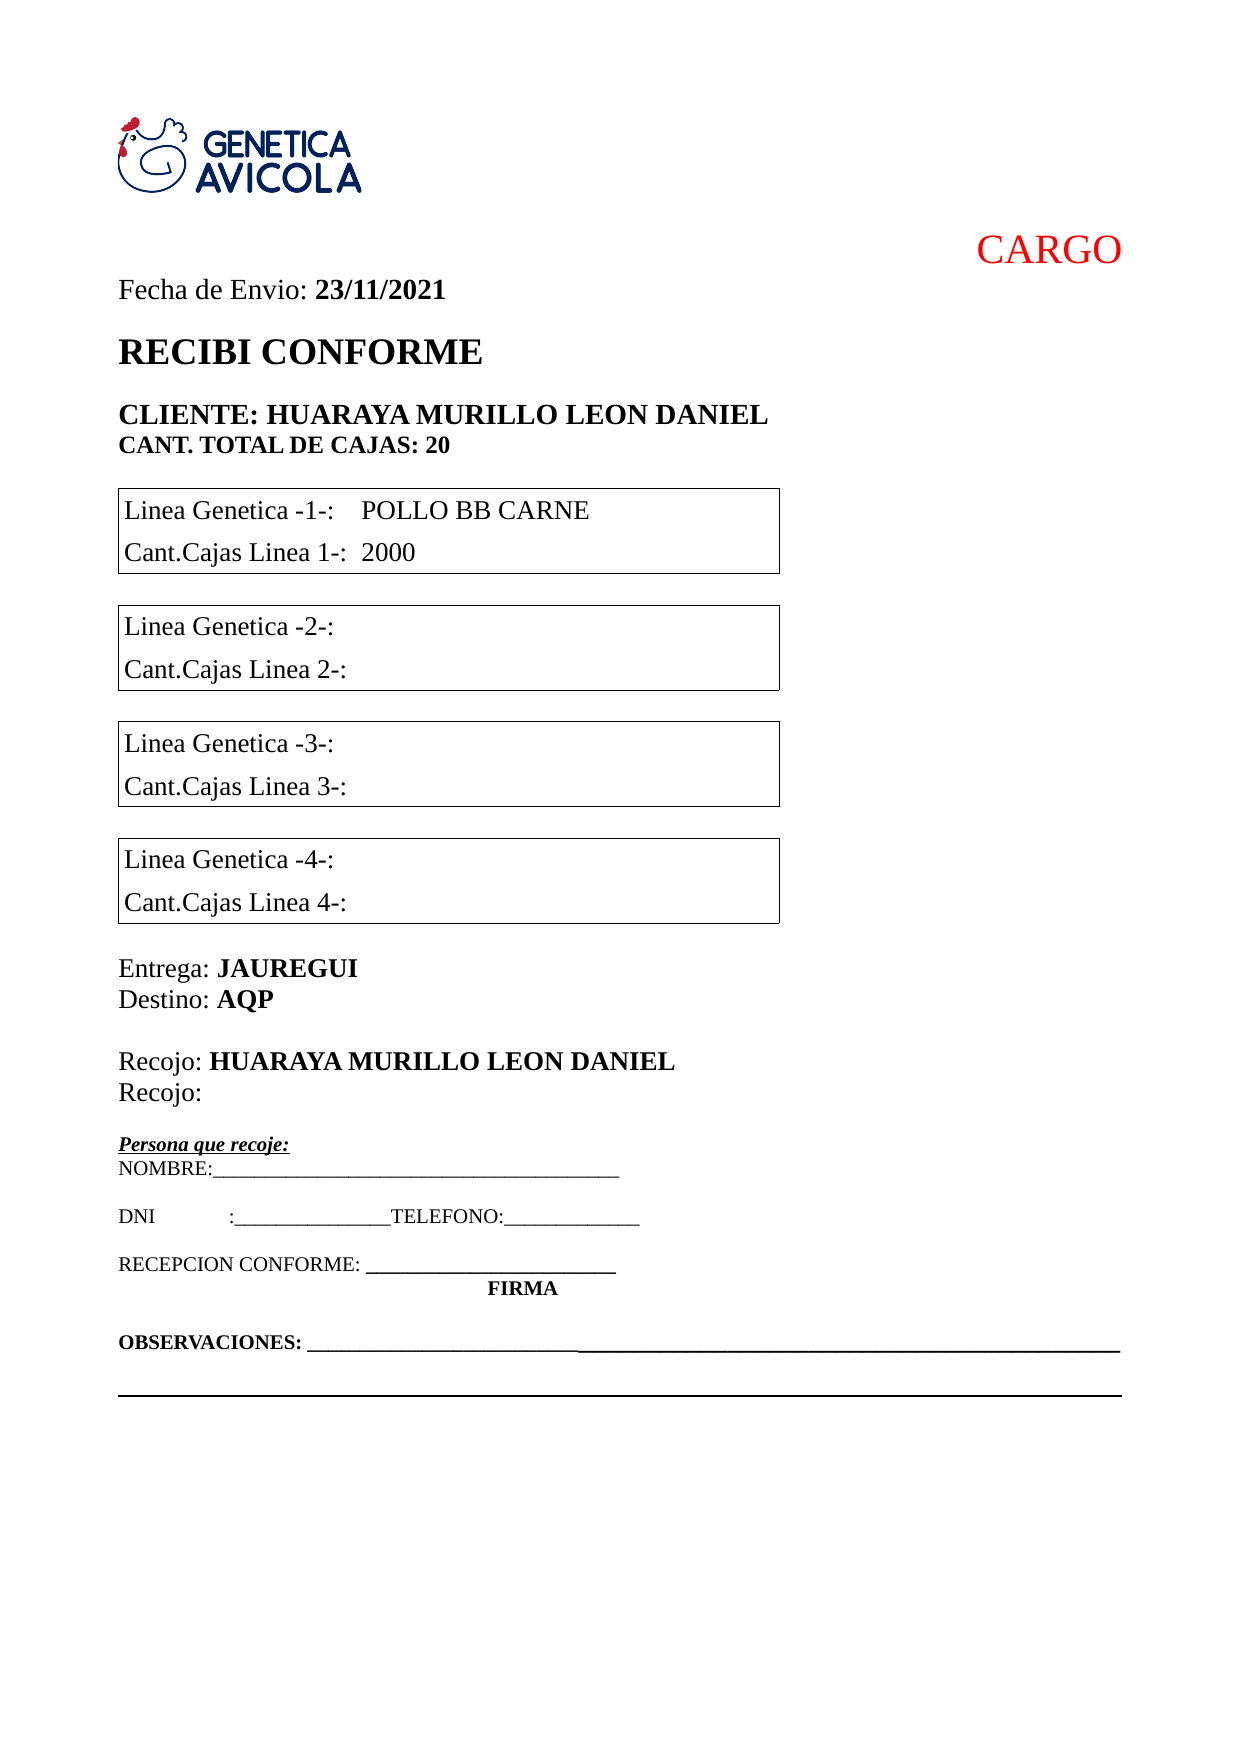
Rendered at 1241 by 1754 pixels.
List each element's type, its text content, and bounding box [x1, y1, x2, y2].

text CLIENTE: HUARAYA MURILLO LEON DANIEL [118, 397, 1122, 431]
table_header Linea Genetica -1-: [119, 489, 356, 531]
table_cell [118, 807, 356, 838]
text CANT. TOTAL DE CAJAS: 20 [118, 431, 1122, 459]
text Persona que recoje: [118, 1132, 1122, 1156]
text Destino: AQP [118, 983, 1122, 1014]
table_cell [118, 691, 356, 721]
table_cell Cant.Cajas Linea 4-: [119, 880, 356, 923]
text RECIBI CONFORME [118, 330, 1122, 373]
table_cell Cant.Cajas Linea 1-: [119, 531, 356, 573]
table_cell Cant.Cajas Linea 3-: [119, 764, 356, 806]
text Entrega: JAUREGUI [118, 952, 1122, 983]
table_cell [356, 574, 779, 604]
text DNI :_______________TELEFONO:_____________ [118, 1204, 1122, 1228]
table_cell Linea Genetica -2-: [119, 606, 356, 647]
table_cell [118, 574, 356, 604]
table_cell [356, 764, 779, 806]
text NOMBRE:_______________________________________ [118, 1156, 1122, 1180]
table_cell [356, 647, 779, 690]
table_cell [356, 807, 779, 838]
text Recojo: [118, 1076, 1122, 1108]
text OBSERVACIONES: __________________________________________________________________ [118, 1324, 1122, 1355]
table_cell [356, 839, 779, 880]
table_cell Linea Genetica -3-: [119, 722, 356, 764]
table_cell 2000 [356, 531, 779, 573]
table_cell [356, 691, 779, 721]
table_header POLLO BB CARNE [356, 489, 779, 531]
text Fecha de Envio: 23/11/2021 [118, 272, 1122, 306]
picture [117, 117, 362, 193]
table_cell [356, 606, 779, 647]
text Recojo: HUARAYA MURILLO LEON DANIEL [118, 1045, 1122, 1076]
table_cell Cant.Cajas Linea 2-: [119, 647, 356, 690]
table_cell Linea Genetica -4-: [119, 839, 356, 880]
text RECEPCION CONFORME: ________________________ [118, 1252, 1122, 1276]
table_cell [356, 722, 779, 764]
text FIRMA [118, 1276, 1122, 1300]
text CARGO [118, 224, 1122, 272]
table_cell [356, 880, 779, 923]
